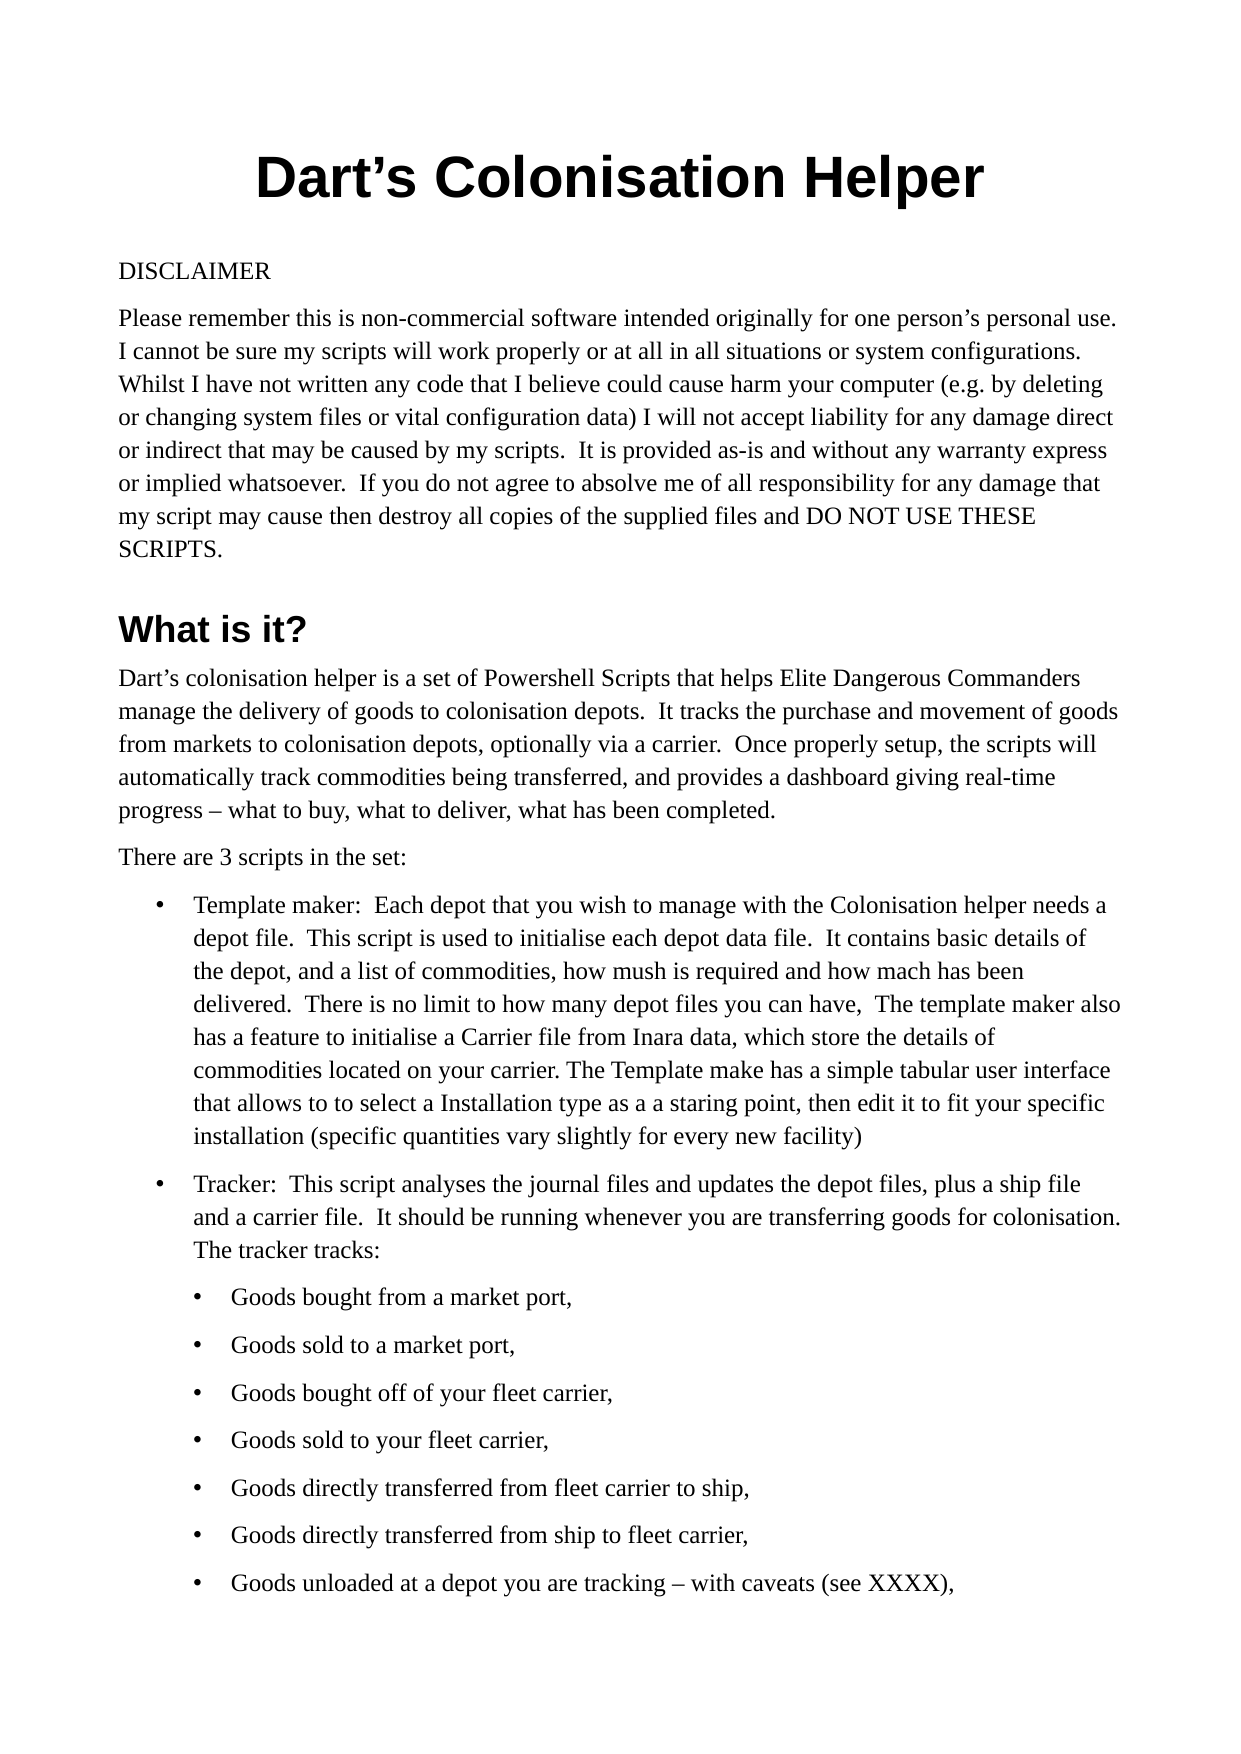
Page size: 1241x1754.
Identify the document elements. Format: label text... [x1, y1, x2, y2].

list Tracker: This script analyses the journal files and updates the depot files, plus a ship file and a carrier file. It should be running whenever you are transferring goods for colonisation. The tracker tracks: [156, 1169, 1122, 1263]
text DISCLAIMER [118, 223, 1122, 284]
list Goods sold to a market port, [193, 1330, 1122, 1359]
text There are 3 scripts in the set: [118, 842, 1122, 871]
list Goods directly transferred from ship to fleet carrier, [193, 1520, 1122, 1549]
subtitle What is it? [118, 607, 1122, 650]
text Dart’s colonisation helper is a set of Powershell Scripts that helps Elite Dangerous Commanders manage the delivery of goods to colonisation depots. It tracks the purchase and movement of goods from markets to colonisation depots, optionally via a carrier. Once properly setup, the scripts will automatically track commodities being transferred, and provides a dashboard giving real-time progress – what to buy, what to deliver, what has been completed. [118, 663, 1122, 823]
list Goods unloaded at a depot you are tracking – with caveats (see XXXX), [193, 1568, 1122, 1597]
text Please remember this is non-commercial software intended originally for one person’s personal use. I cannot be sure my scripts will work properly or at all in all situations or system configurations. Whilst I have not written any code that I believe could cause harm your computer (e.g. by deleting or changing system files or vital configuration data) I will not accept liability for any damage direct or indirect that may be caused by my scripts. It is provided as-is and without any warranty express or implied whatsoever. If you do not agree to absolve me of all responsibility for any damage that my script may cause then destroy all copies of the supplied files and DO NOT USE THESE SCRIPTS. [118, 303, 1122, 563]
list Template maker: Each depot that you wish to manage with the Colonisation helper needs a depot file. This script is used to initialise each depot data file. It contains basic details of the depot, and a list of commodities, how mush is required and how mach has been delivered. There is no limit to how many depot files you can have, The template maker also has a feature to initialise a Carrier file from Inara data, which store the details of commodities located on your carrier. The Template make has a simple tabular user interface that allows to to select a Installation type as a a staring point, then edit it to fit your specific installation (specific quantities vary slightly for every new facility) [156, 890, 1122, 1150]
list Goods bought off of your fleet carrier, [193, 1378, 1122, 1406]
list Goods sold to your fleet carrier, [193, 1425, 1122, 1454]
list Goods directly transferred from fleet carrier to ship, [193, 1473, 1122, 1502]
list Goods bought from a market port, [193, 1282, 1122, 1311]
title Dart’s Colonisation Helper [118, 143, 1122, 210]
